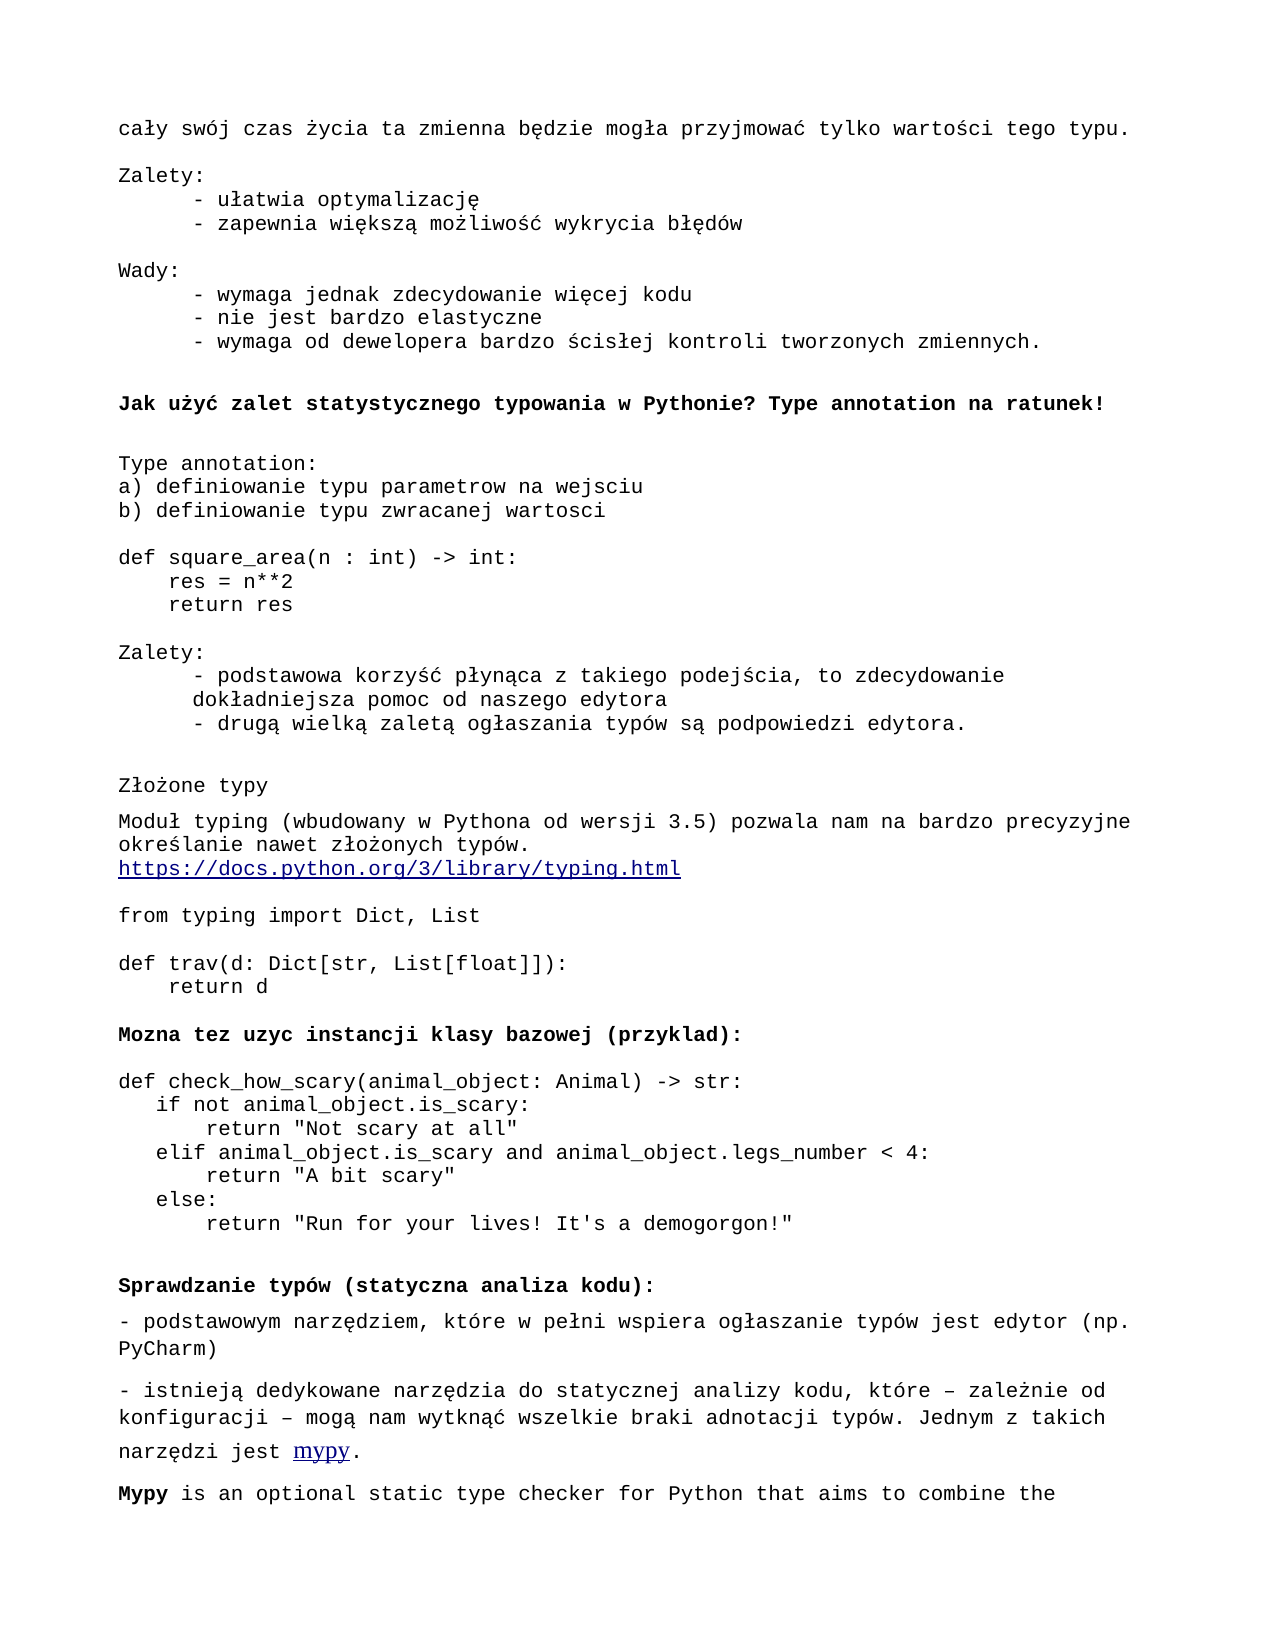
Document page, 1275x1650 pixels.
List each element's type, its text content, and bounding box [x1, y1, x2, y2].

text return "Run for your lives! It's a demogorgon!" [118, 1213, 1157, 1236]
text - wymaga jednak zdecydowanie więcej kodu [118, 284, 1157, 307]
text - nie jest bardzo elastyczne [118, 307, 1157, 331]
text cały swój czas życia ta zmienna będzie mogła przyjmować tylko wartości tego typu. [118, 118, 1157, 142]
text from typing import Dict, List [118, 905, 1157, 929]
text def square_area(n : int) -> int: [118, 547, 1157, 571]
text Moduł typing (wbudowany w Pythona od wersji 3.5) pozwala nam na bardzo precyzyjne określanie nawet złożonych typów. [118, 811, 1157, 858]
text a) definiowanie typu parametrow na wejsciu [118, 476, 1157, 500]
text - wymaga od dewelopera bardzo ścisłej kontroli tworzonych zmiennych. [118, 331, 1157, 354]
subtitle Złożone typy [118, 774, 1157, 798]
text b) definiowanie typu zwracanej wartosci [118, 500, 1157, 523]
subtitle Jak użyć zalet statystycznego typowania w Pythonie? Type annotation na ratunek! [118, 393, 1157, 416]
text https://docs.python.org/3/library/typing.html [118, 858, 1157, 882]
text - ułatwia optymalizację [118, 189, 1157, 213]
text elif animal_object.is_scary and animal_object.legs_number < 4: [118, 1142, 1157, 1165]
text - podstawowa korzyść płynąca z takiego podejścia, to zdecydowanie dokładniejsza pomoc od naszego edytora [118, 665, 1157, 713]
text - istnieją dedykowane narzędzia do statycznej analizy kodu, które – zależnie od konfiguracji – mogą nam wytknąć wszelkie braki adnotacji typów. Jednym z takich narzędzi jest mypy. [118, 1380, 1157, 1464]
text res = n**2 [118, 571, 1157, 594]
text Zalety: [118, 165, 1157, 189]
text return "A bit scary" [118, 1165, 1157, 1189]
text def check_how_scary(animal_object: Animal) -> str: [118, 1071, 1157, 1094]
text Type annotation: [118, 453, 1157, 476]
text Zalety: [118, 642, 1157, 665]
text if not animal_object.is_scary: [118, 1094, 1157, 1118]
text Mozna tez uzyc instancji klasy bazowej (przyklad): [118, 1023, 1157, 1047]
text Mypy is an optional static type checker for Python that aims to combine the [118, 1483, 1157, 1507]
text else: [118, 1189, 1157, 1213]
subtitle Sprawdzanie typów (statyczna analiza kodu): [118, 1274, 1157, 1298]
text - zapewnia większą możliwość wykrycia błędów [118, 213, 1157, 236]
text - drugą wielką zaletą ogłaszania typów są podpowiedzi edytora. [118, 713, 1157, 736]
text return res [118, 594, 1157, 618]
text Wady: [118, 260, 1157, 284]
text return "Not scary at all" [118, 1118, 1157, 1142]
text def trav(d: Dict[str, List[float]]): [118, 953, 1157, 976]
text return d [118, 976, 1157, 1000]
text - podstawowym narzędziem, które w pełni wspiera ogłaszanie typów jest edytor (np. PyCharm) [118, 1311, 1157, 1362]
